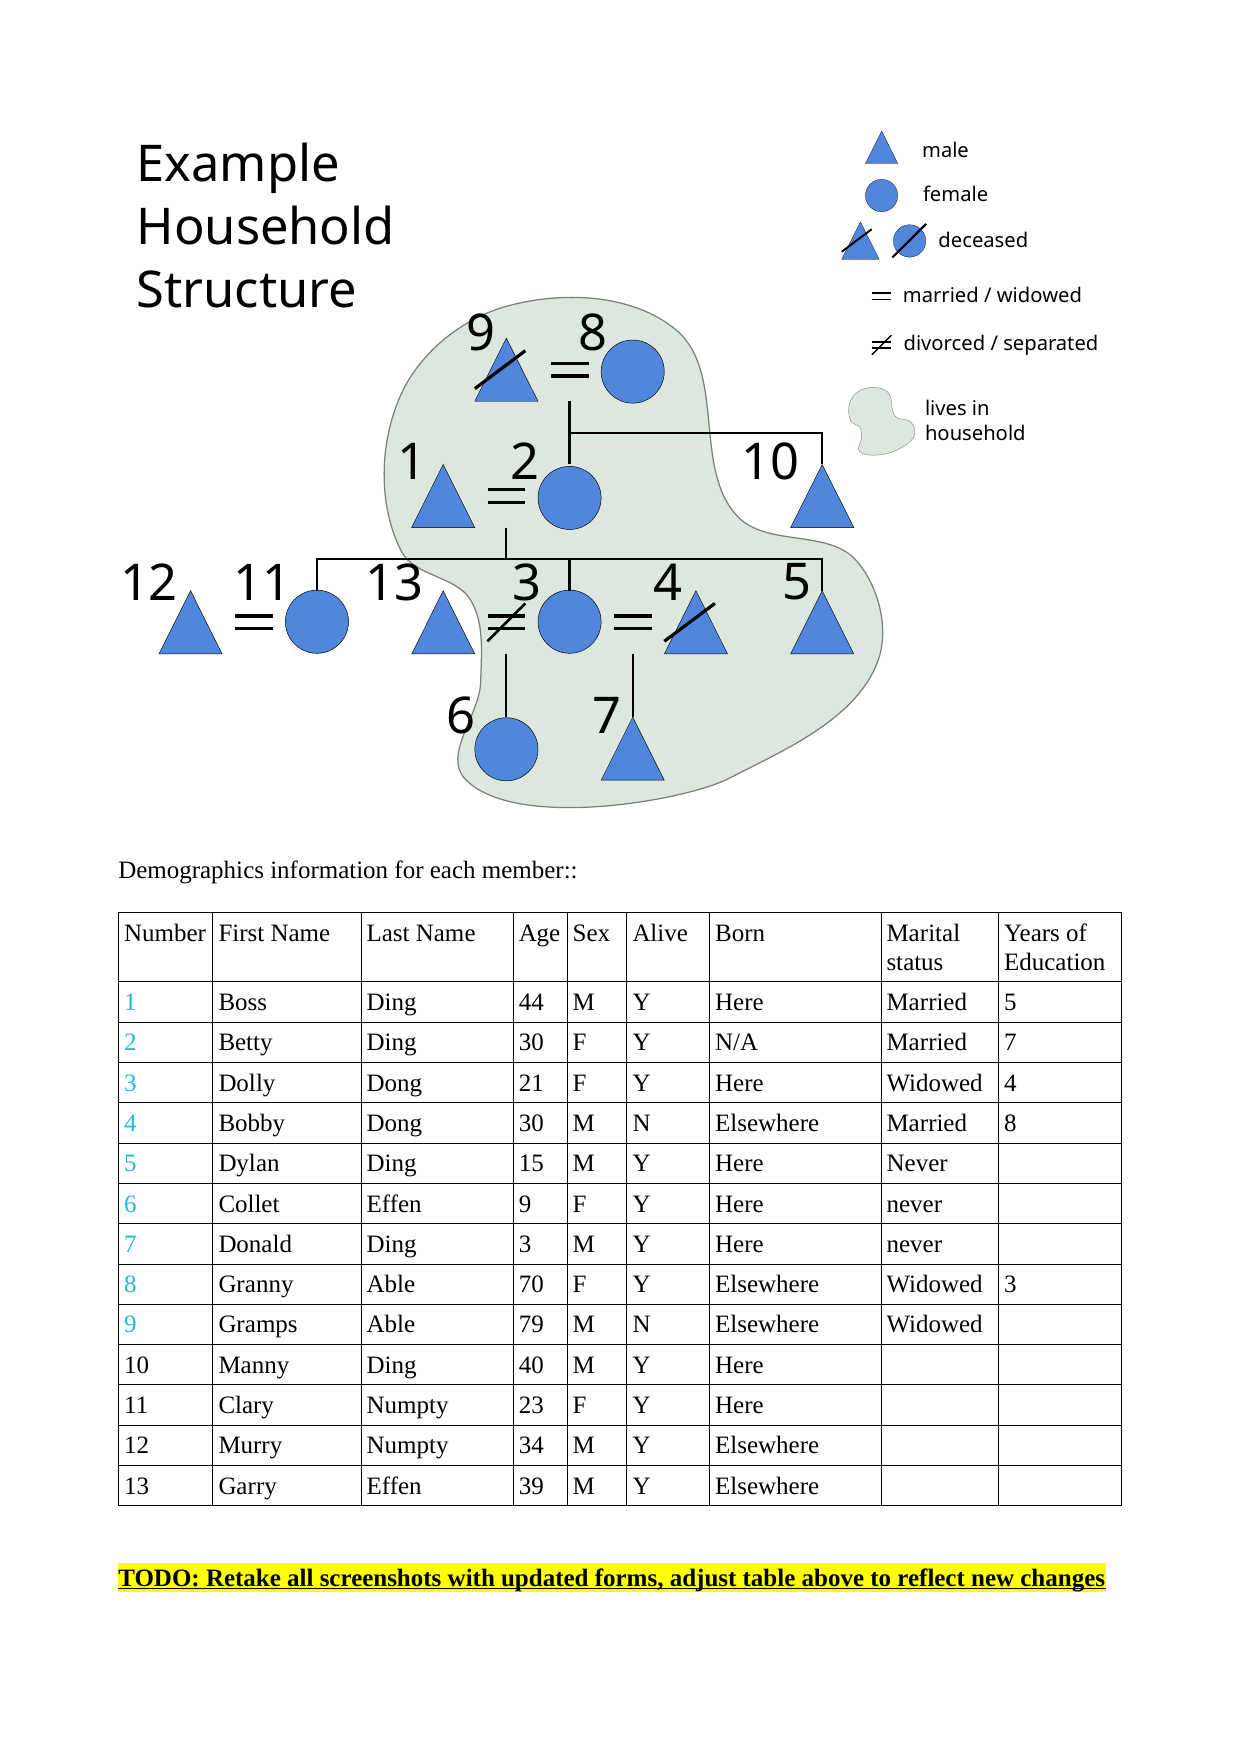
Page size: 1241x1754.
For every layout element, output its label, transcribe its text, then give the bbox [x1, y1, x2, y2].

table_cell Ding [362, 1224, 513, 1263]
table_cell Numpty [362, 1426, 513, 1465]
table_cell Ding [362, 982, 513, 1022]
table_cell 6 [119, 1184, 212, 1223]
table_cell M [568, 982, 626, 1022]
table_header Last Name [362, 913, 513, 981]
table_cell Gramps [213, 1305, 361, 1344]
table_cell Y [627, 1345, 709, 1384]
table_cell Here [710, 1063, 881, 1102]
table_cell Never [882, 1144, 998, 1183]
table_cell [999, 1466, 1121, 1505]
table_cell Effen [362, 1466, 513, 1505]
table_cell 79 [514, 1305, 567, 1344]
table_cell Effen [362, 1184, 513, 1223]
table_cell Donald [213, 1224, 361, 1263]
table_cell 7 [119, 1224, 212, 1263]
table_cell 4 [999, 1063, 1121, 1102]
table_header Age [514, 913, 567, 981]
table_cell 3 [119, 1063, 212, 1102]
table_cell Y [627, 1224, 709, 1263]
table_cell Dong [362, 1103, 513, 1142]
table_cell Y [627, 1385, 709, 1425]
table_cell Married [882, 1103, 998, 1142]
table_cell 9 [514, 1184, 567, 1223]
table_header First Name [213, 913, 361, 981]
table_cell F [568, 1265, 626, 1304]
table_cell [882, 1426, 998, 1465]
table_cell Y [627, 1063, 709, 1102]
table_cell Elsewhere [710, 1103, 881, 1142]
table_cell Elsewhere [710, 1466, 881, 1505]
table_cell 4 [119, 1103, 212, 1142]
table_cell 15 [514, 1144, 567, 1183]
table_cell Y [627, 982, 709, 1022]
table_cell Elsewhere [710, 1265, 881, 1304]
table_cell N [627, 1103, 709, 1142]
table_cell 2 [119, 1023, 212, 1062]
table_cell M [568, 1466, 626, 1505]
table_cell Numpty [362, 1385, 513, 1425]
table_cell Here [710, 982, 881, 1022]
table_cell Y [627, 1184, 709, 1223]
table_header Born [710, 913, 881, 981]
table_header Alive [627, 913, 709, 981]
table_cell Collet [213, 1184, 361, 1223]
table_cell [999, 1144, 1121, 1183]
table_cell [999, 1184, 1121, 1223]
table_cell [999, 1345, 1121, 1384]
text Demographics information for each member:: [118, 855, 1122, 883]
table_cell [999, 1305, 1121, 1344]
table_cell 34 [514, 1426, 567, 1465]
table_cell Boss [213, 982, 361, 1022]
table_cell Dolly [213, 1063, 361, 1102]
table_cell Y [627, 1144, 709, 1183]
table_cell Widowed [882, 1063, 998, 1102]
table_cell 5 [119, 1144, 212, 1183]
table_cell 1 [119, 982, 212, 1022]
table_cell Y [627, 1265, 709, 1304]
table_cell M [568, 1224, 626, 1263]
table_cell Y [627, 1023, 709, 1062]
table_cell Y [627, 1426, 709, 1465]
table_cell M [568, 1144, 626, 1183]
table_cell 21 [514, 1063, 567, 1102]
table_cell Ding [362, 1345, 513, 1384]
table_cell 10 [119, 1345, 212, 1384]
table_cell F [568, 1023, 626, 1062]
table_cell 7 [999, 1023, 1121, 1062]
table_cell M [568, 1103, 626, 1142]
table_cell 30 [514, 1023, 567, 1062]
table_header Years of Education [999, 913, 1121, 981]
table_cell Murry [213, 1426, 361, 1465]
table_cell Here [710, 1385, 881, 1425]
table_cell M [568, 1426, 626, 1465]
table_cell 70 [514, 1265, 567, 1304]
table_cell Married [882, 982, 998, 1022]
table_cell never [882, 1224, 998, 1263]
table_cell Ding [362, 1023, 513, 1062]
table_cell 11 [119, 1385, 212, 1425]
table_cell 39 [514, 1466, 567, 1505]
table_cell Here [710, 1224, 881, 1263]
table_cell 8 [119, 1265, 212, 1304]
table_cell [882, 1466, 998, 1505]
table_cell Widowed [882, 1265, 998, 1304]
table_cell [882, 1345, 998, 1384]
table_cell N [627, 1305, 709, 1344]
table_cell Betty [213, 1023, 361, 1062]
table_cell [882, 1385, 998, 1425]
table_header Sex [568, 913, 626, 981]
table_cell [999, 1426, 1121, 1465]
table_cell [999, 1385, 1121, 1425]
table_header Number [119, 913, 212, 981]
table_cell 30 [514, 1103, 567, 1142]
table_cell 12 [119, 1426, 212, 1465]
table_header Marital status [882, 913, 998, 981]
table_cell Bobby [213, 1103, 361, 1142]
table_cell M [568, 1305, 626, 1344]
table_cell Garry [213, 1466, 361, 1505]
table_cell M [568, 1345, 626, 1384]
table_cell 8 [999, 1103, 1121, 1142]
table_cell 9 [119, 1305, 212, 1344]
table_cell Manny [213, 1345, 361, 1384]
table_cell Here [710, 1144, 881, 1183]
table_cell Elsewhere [710, 1305, 881, 1344]
table_cell Dong [362, 1063, 513, 1102]
table_cell 13 [119, 1466, 212, 1505]
table_cell Granny [213, 1265, 361, 1304]
table_cell Elsewhere [710, 1426, 881, 1465]
table_cell [999, 1224, 1121, 1263]
table_cell Dylan [213, 1144, 361, 1183]
table_cell 3 [514, 1224, 567, 1263]
table_cell Able [362, 1265, 513, 1304]
table_cell 3 [999, 1265, 1121, 1304]
table_cell N/A [710, 1023, 881, 1062]
table_cell F [568, 1063, 626, 1102]
table_cell Y [627, 1466, 709, 1505]
table_cell Able [362, 1305, 513, 1344]
table_cell Married [882, 1023, 998, 1062]
table_cell Widowed [882, 1305, 998, 1344]
table_cell 40 [514, 1345, 567, 1384]
table_cell never [882, 1184, 998, 1223]
text TODO: Retake all screenshots with updated forms, adjust table above to reflect new changes [118, 1563, 1122, 1592]
table_cell F [568, 1184, 626, 1223]
table_cell Here [710, 1345, 881, 1384]
table_cell Ding [362, 1144, 513, 1183]
table_cell 5 [999, 982, 1121, 1022]
table_cell F [568, 1385, 626, 1425]
table_cell 23 [514, 1385, 567, 1425]
table_cell Clary [213, 1385, 361, 1425]
table_cell Here [710, 1184, 881, 1223]
table_cell 44 [514, 982, 567, 1022]
